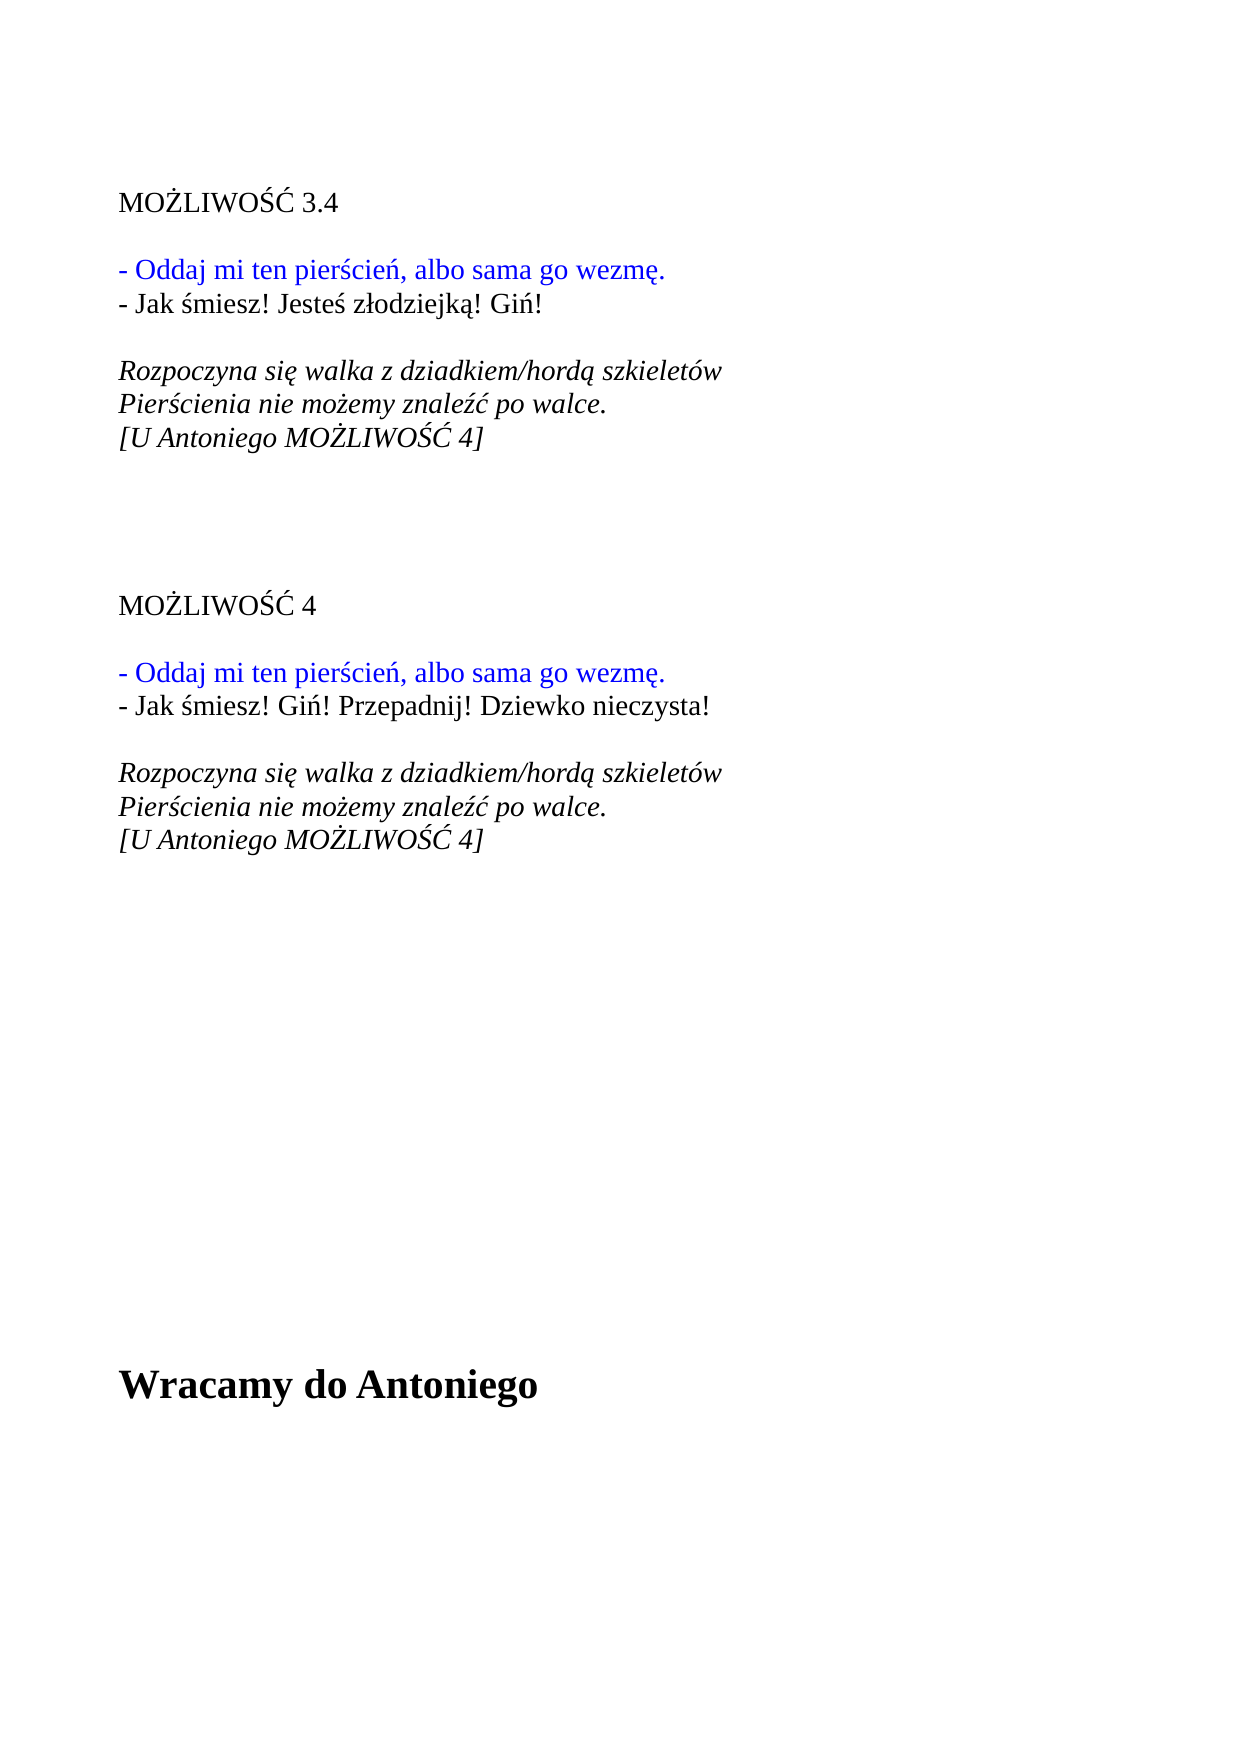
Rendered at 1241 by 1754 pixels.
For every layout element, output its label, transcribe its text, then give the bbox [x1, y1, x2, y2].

text - Oddaj mi ten pierścień, albo sama go wezmę. [118, 655, 1122, 688]
text MOŻLIWOŚĆ 3.4 [118, 185, 1122, 219]
text - Oddaj mi ten pierścień, albo sama go wezmę. [118, 252, 1122, 286]
text Rozpoczyna się walka z dziadkiem/hordą szkieletów [118, 353, 1122, 386]
text MOŻLIWOŚĆ 4 [118, 588, 1122, 621]
text [U Antoniego MOŻLIWOŚĆ 4] [118, 420, 1122, 453]
text - Jak śmiesz! Giń! Przepadnij! Dziewko nieczysta! [118, 688, 1122, 722]
text Pierścienia nie możemy znaleźć po walce. [118, 386, 1122, 420]
text Wracamy do Antoniego [118, 1359, 1122, 1407]
text Rozpoczyna się walka z dziadkiem/hordą szkieletów [118, 755, 1122, 789]
text Pierścienia nie możemy znaleźć po walce. [118, 789, 1122, 822]
text [U Antoniego MOŻLIWOŚĆ 4] [118, 822, 1122, 856]
text - Jak śmiesz! Jesteś złodziejką! Giń! [118, 286, 1122, 319]
